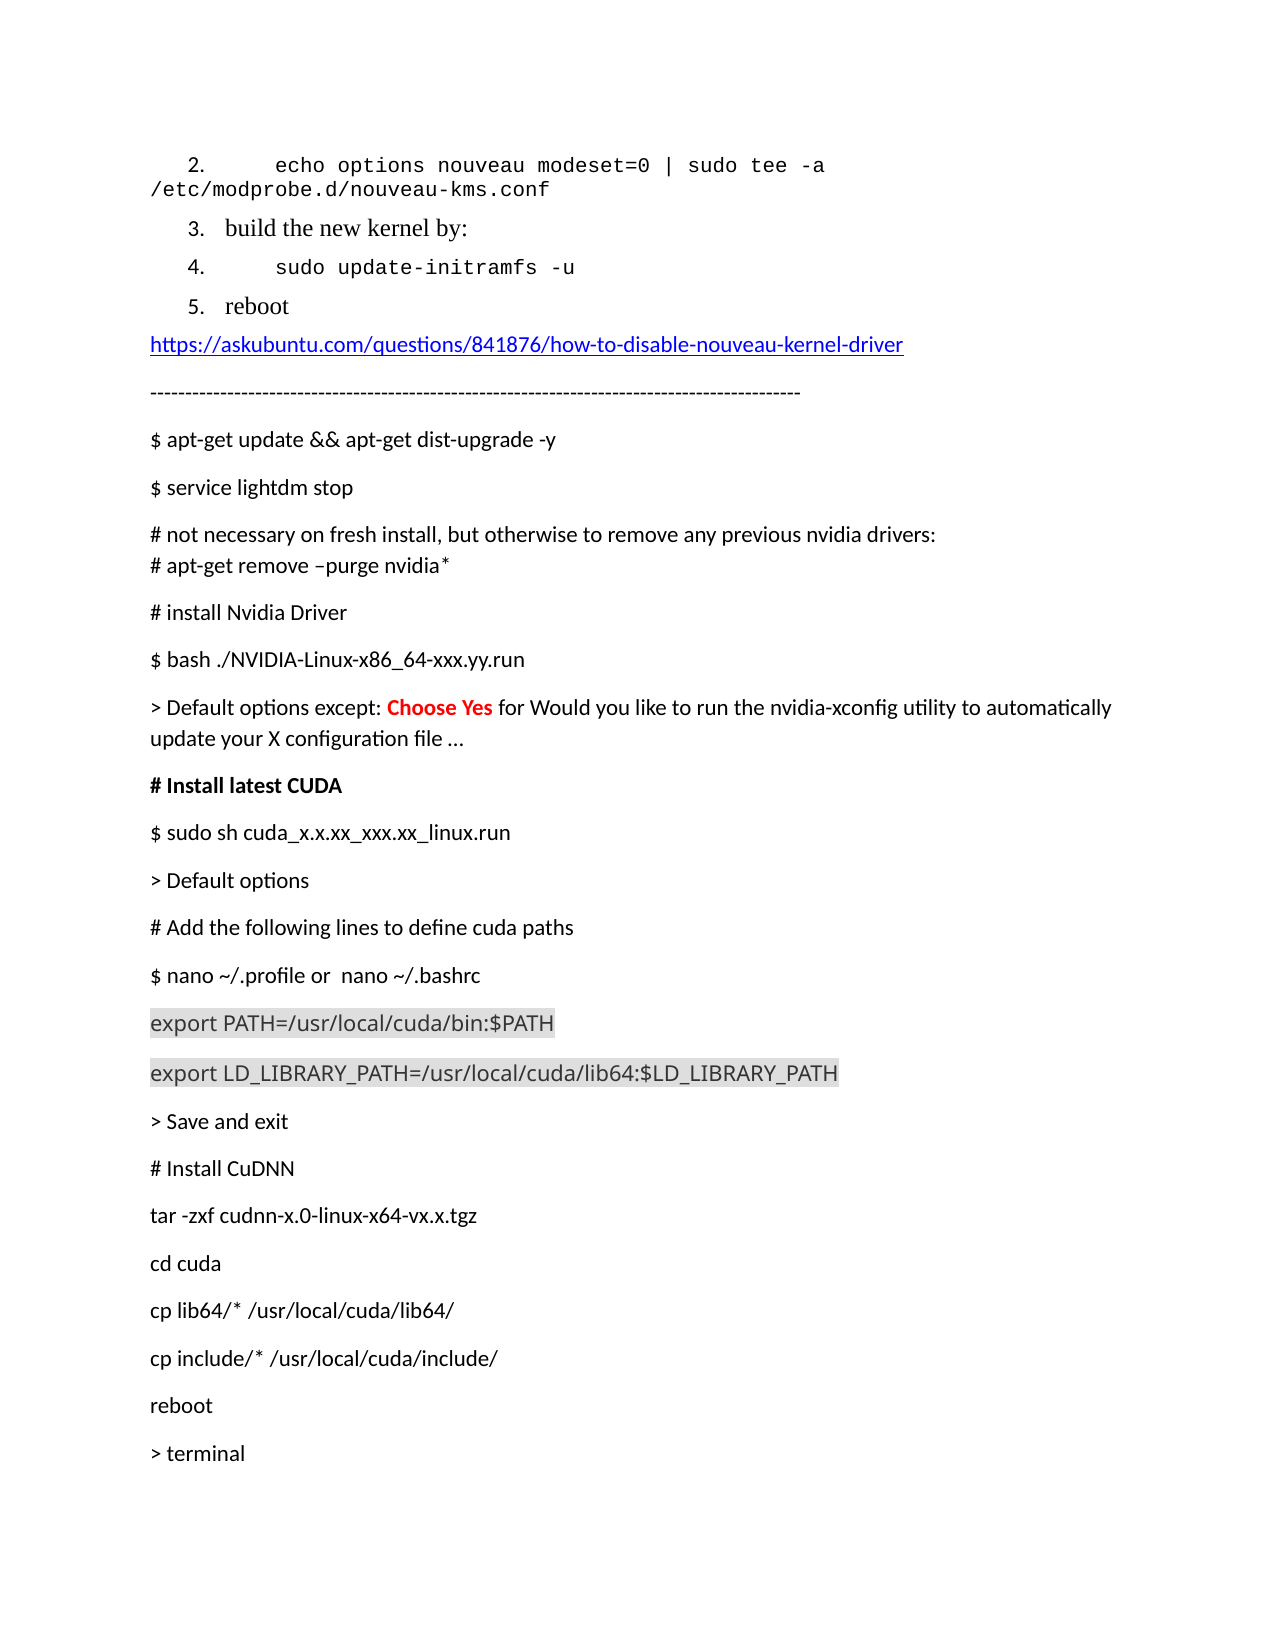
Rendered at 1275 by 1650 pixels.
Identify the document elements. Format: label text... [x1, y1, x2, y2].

text > terminal [150, 1439, 1125, 1467]
text tar -zxf cudnn-x.0-linux-x64-vx.x.tgz [150, 1202, 1125, 1230]
text # Install CuDNN [150, 1154, 1125, 1182]
text $ nano ~/.profile or nano ~/.bashrc [150, 961, 1125, 989]
list echo options nouveau modeset=0 | sudo tee -a /etc/modprobe.d/nouveau-kms.conf [150, 150, 1125, 202]
list build the new kernel by: [187, 213, 1125, 242]
text # install Nvidia Driver [150, 598, 1125, 626]
text export PATH=/usr/local/cuda/bin:$PATH [150, 1008, 1125, 1038]
text > Save and exit [150, 1107, 1125, 1135]
text # Add the following lines to define cuda paths [150, 913, 1125, 941]
text $ apt-get update && apt-get dist-upgrade -y [150, 425, 1125, 453]
text --------------------------------------------------------------------------------------------- [150, 378, 1125, 406]
text $ sudo sh cuda_x.x.xx_xxx.xx_linux.run [150, 818, 1125, 847]
text cp include/* /usr/local/cuda/include/ [150, 1344, 1125, 1372]
text reboot [150, 1391, 1125, 1419]
text # not necessary on fresh install, but otherwise to remove any previous nvidia drivers: # apt-get remove –purge nvidia* [150, 520, 1125, 579]
text > Default options except: Choose Yes for Would you like to run the nvidia-xconfig utility to automatically update your X configuration file … [150, 693, 1125, 752]
text # Install latest CUDA [150, 771, 1125, 799]
text export LD_LIBRARY_PATH=/usr/local/cuda/lib64:$LD_LIBRARY_PATH [150, 1057, 1125, 1087]
list sudo update-initramfs -u [150, 252, 1125, 281]
text $ bash ./NVIDIA-Linux-x86_64-xxx.yy.run [150, 646, 1125, 674]
list reboot [187, 291, 1125, 320]
text cd cuda [150, 1249, 1125, 1277]
text https://askubuntu.com/questions/841876/how-to-disable-nouveau-kernel-driver [150, 331, 1125, 358]
text $ service lightdm stop [150, 473, 1125, 501]
text > Default options [150, 866, 1125, 894]
text cp lib64/* /usr/local/cuda/lib64/ [150, 1296, 1125, 1324]
